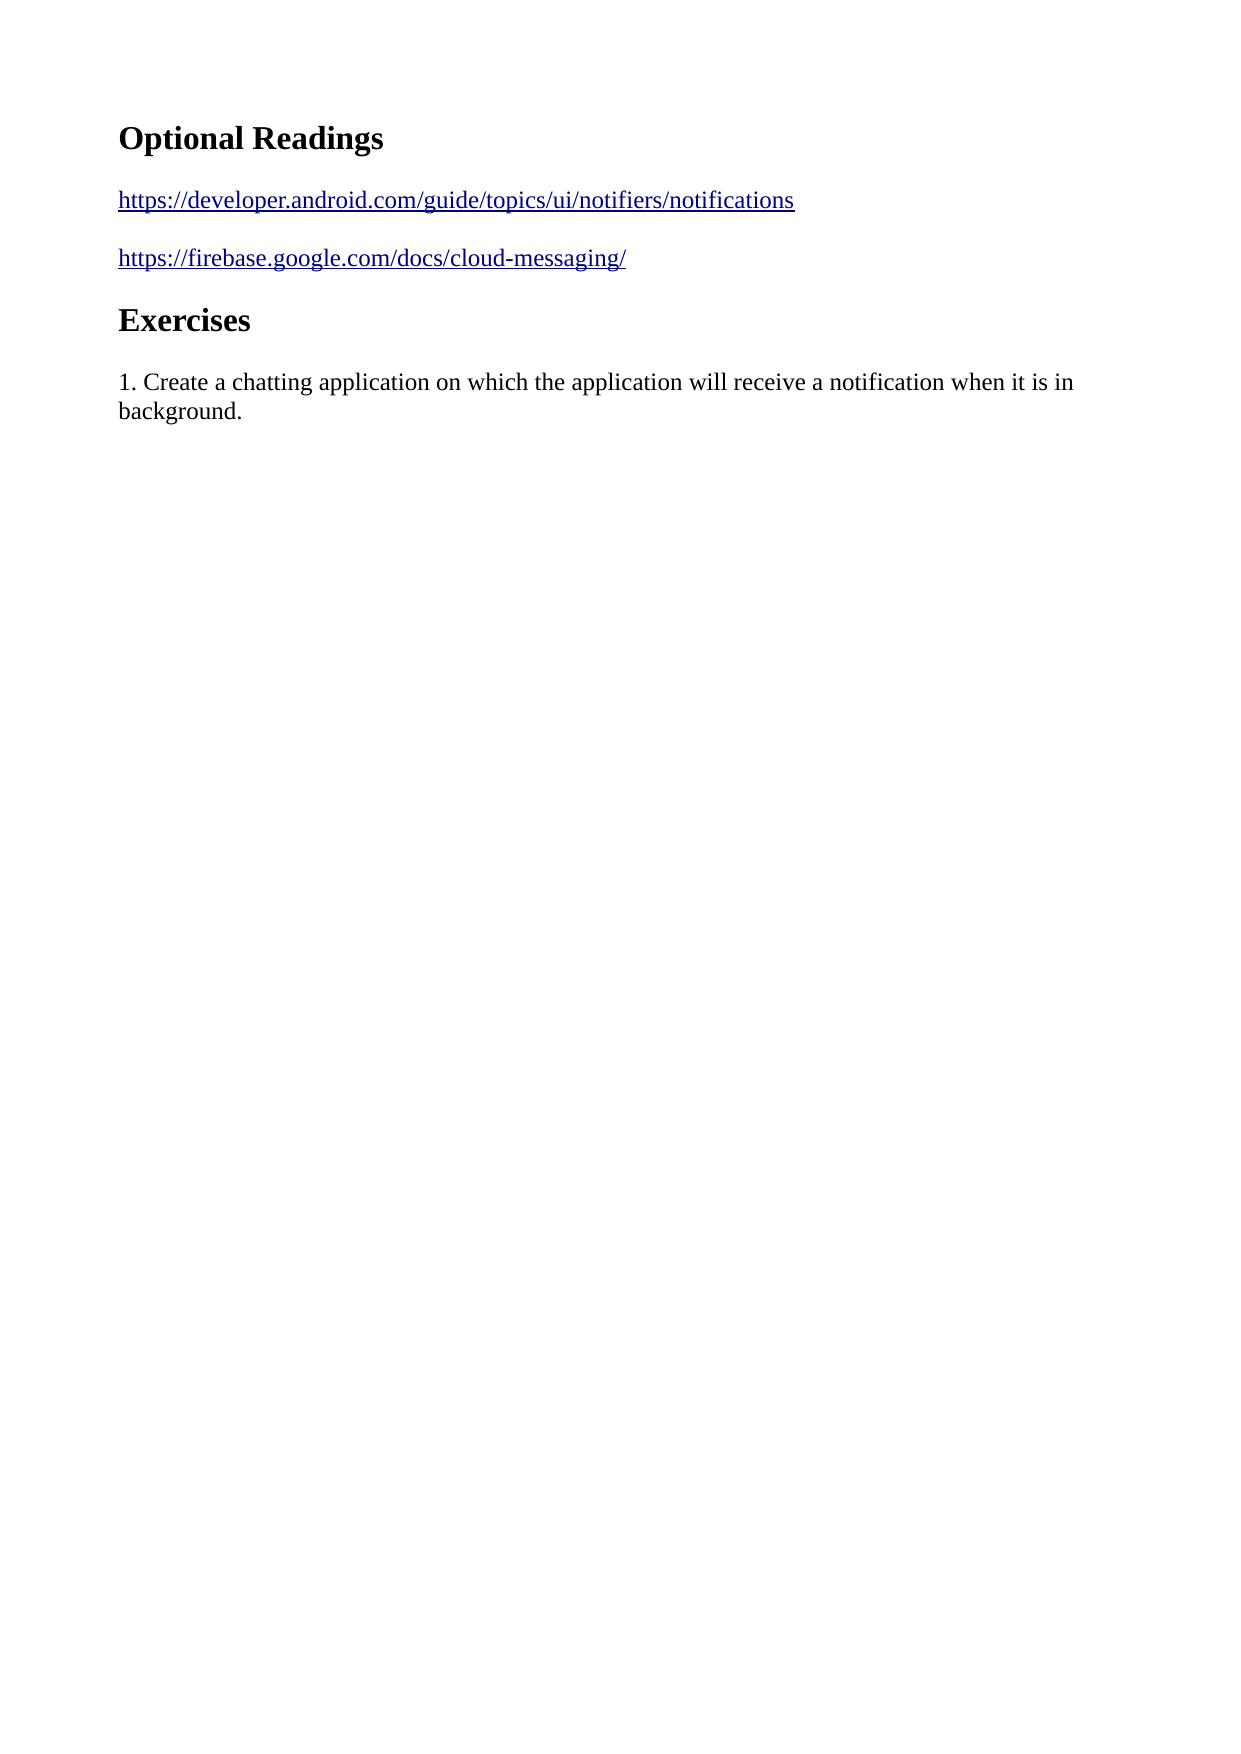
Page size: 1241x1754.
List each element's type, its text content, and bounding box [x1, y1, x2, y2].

text 1. Create a chatting application on which the application will receive a notification when it is in background. [118, 367, 1122, 425]
text https://firebase.google.com/docs/cloud-messaging/ [118, 243, 1122, 271]
text https://developer.android.com/guide/topics/ui/notifiers/notifications [118, 185, 1122, 214]
text Exercises [118, 300, 1122, 338]
text Optional Readings [118, 118, 1122, 156]
